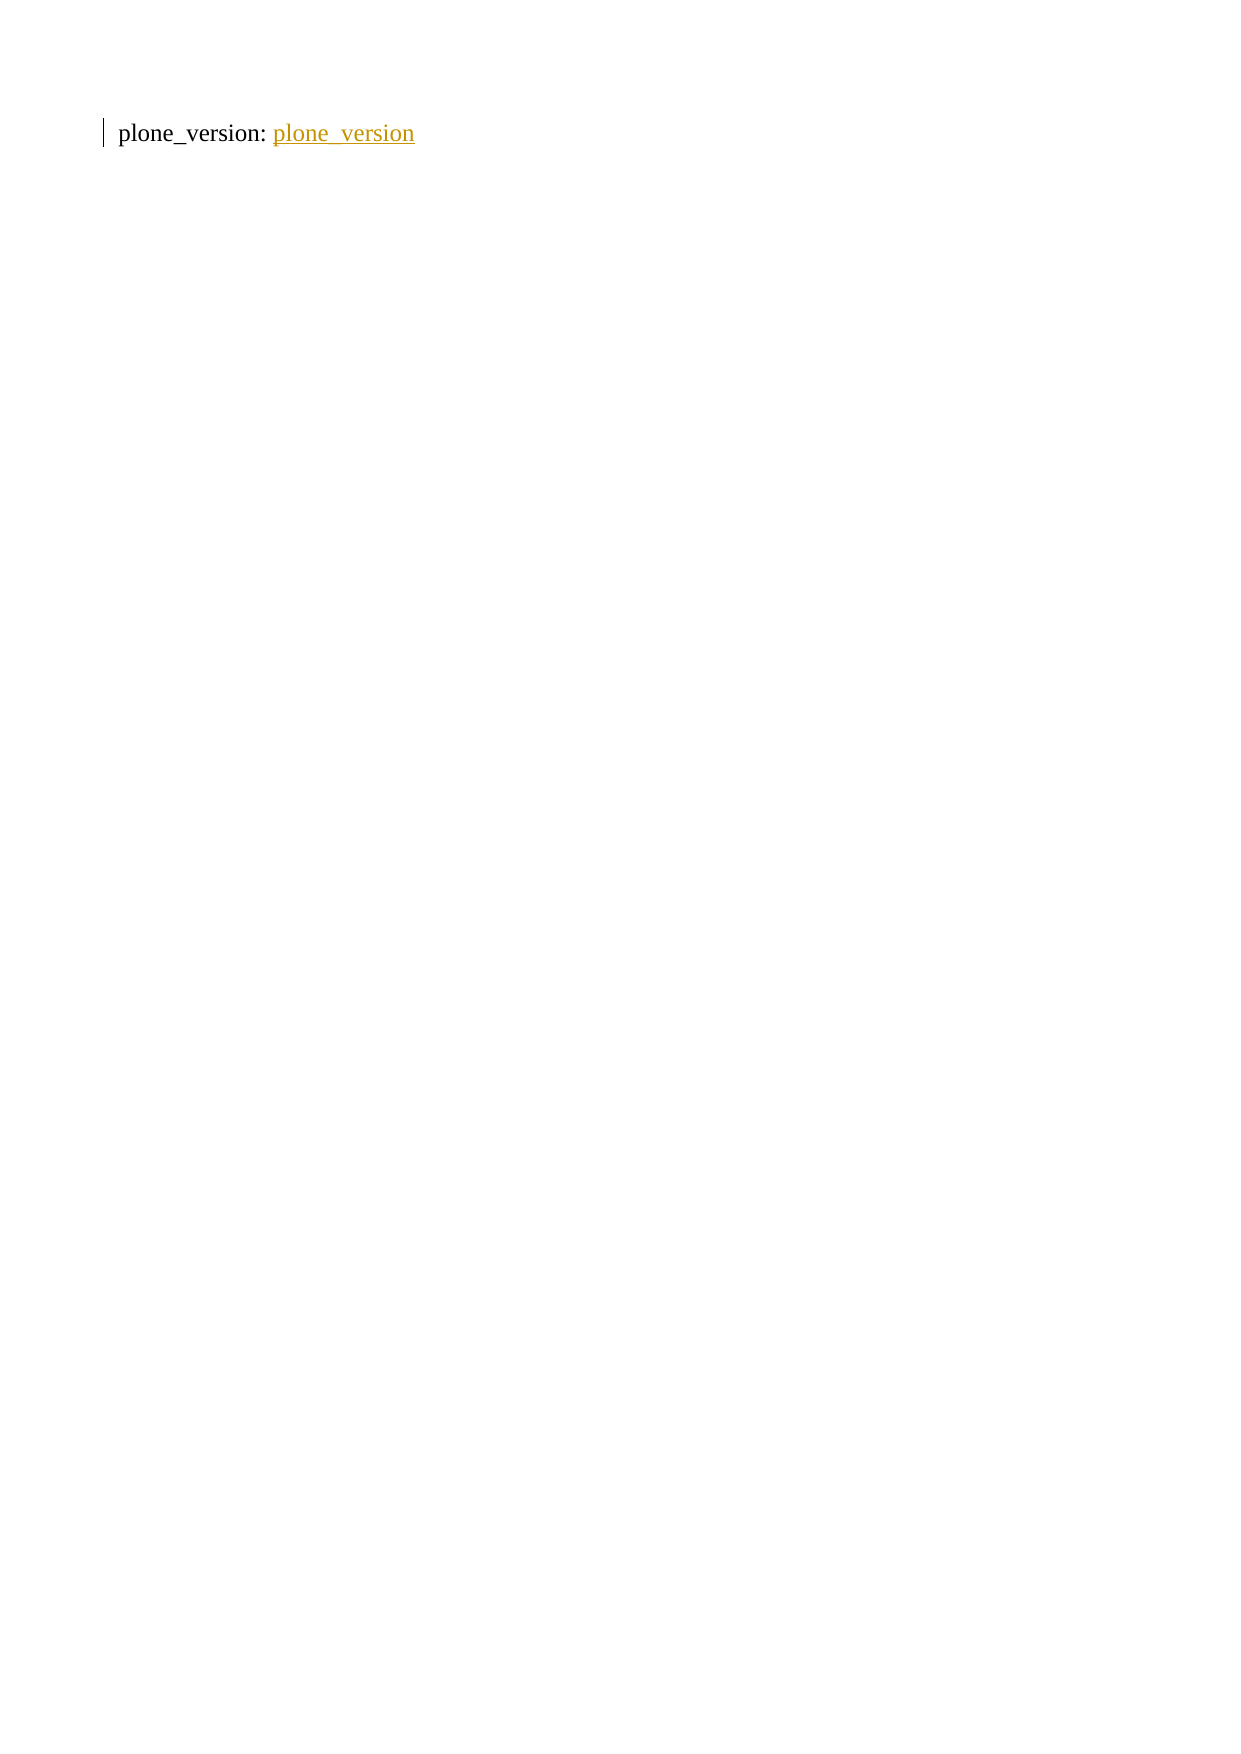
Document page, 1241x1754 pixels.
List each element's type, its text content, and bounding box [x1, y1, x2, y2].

text plone_version: plone_version [118, 118, 1122, 147]
